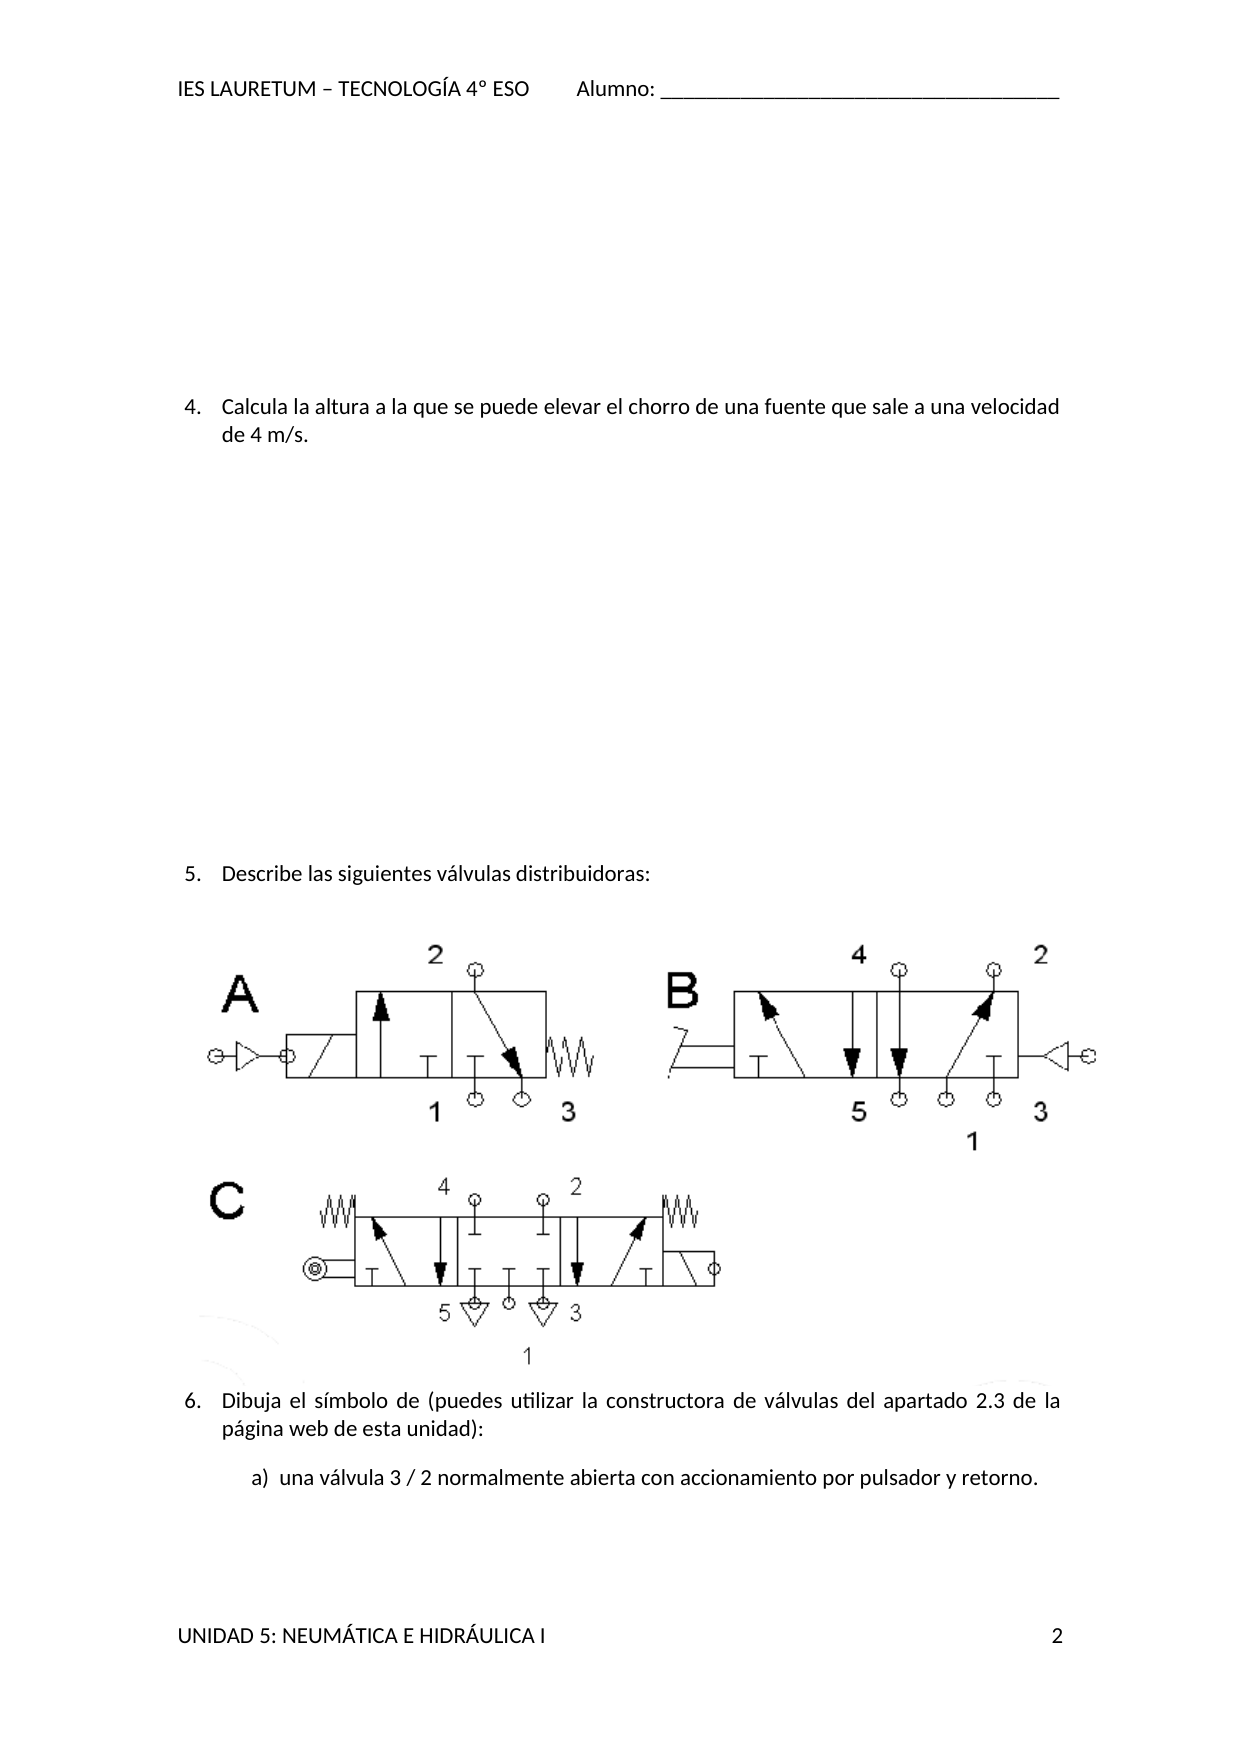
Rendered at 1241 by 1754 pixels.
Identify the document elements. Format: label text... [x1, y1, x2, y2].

list Dibuja el símbolo de (puedes utilizar la constructora de válvulas del apartado 2.3 de la página web de esta unidad): [184, 1250, 1063, 1442]
list Describe las siguientes válvulas distribuidoras: [184, 859, 1063, 888]
text a) una válvula 3 / 2 normalmente abierta con accionamiento por pulsador y retorno. [251, 1463, 1063, 1491]
list Calcula la altura a la que se puede elevar el chorro de una fuente que sale a una velocidad de 4 m/s. [184, 392, 1063, 448]
